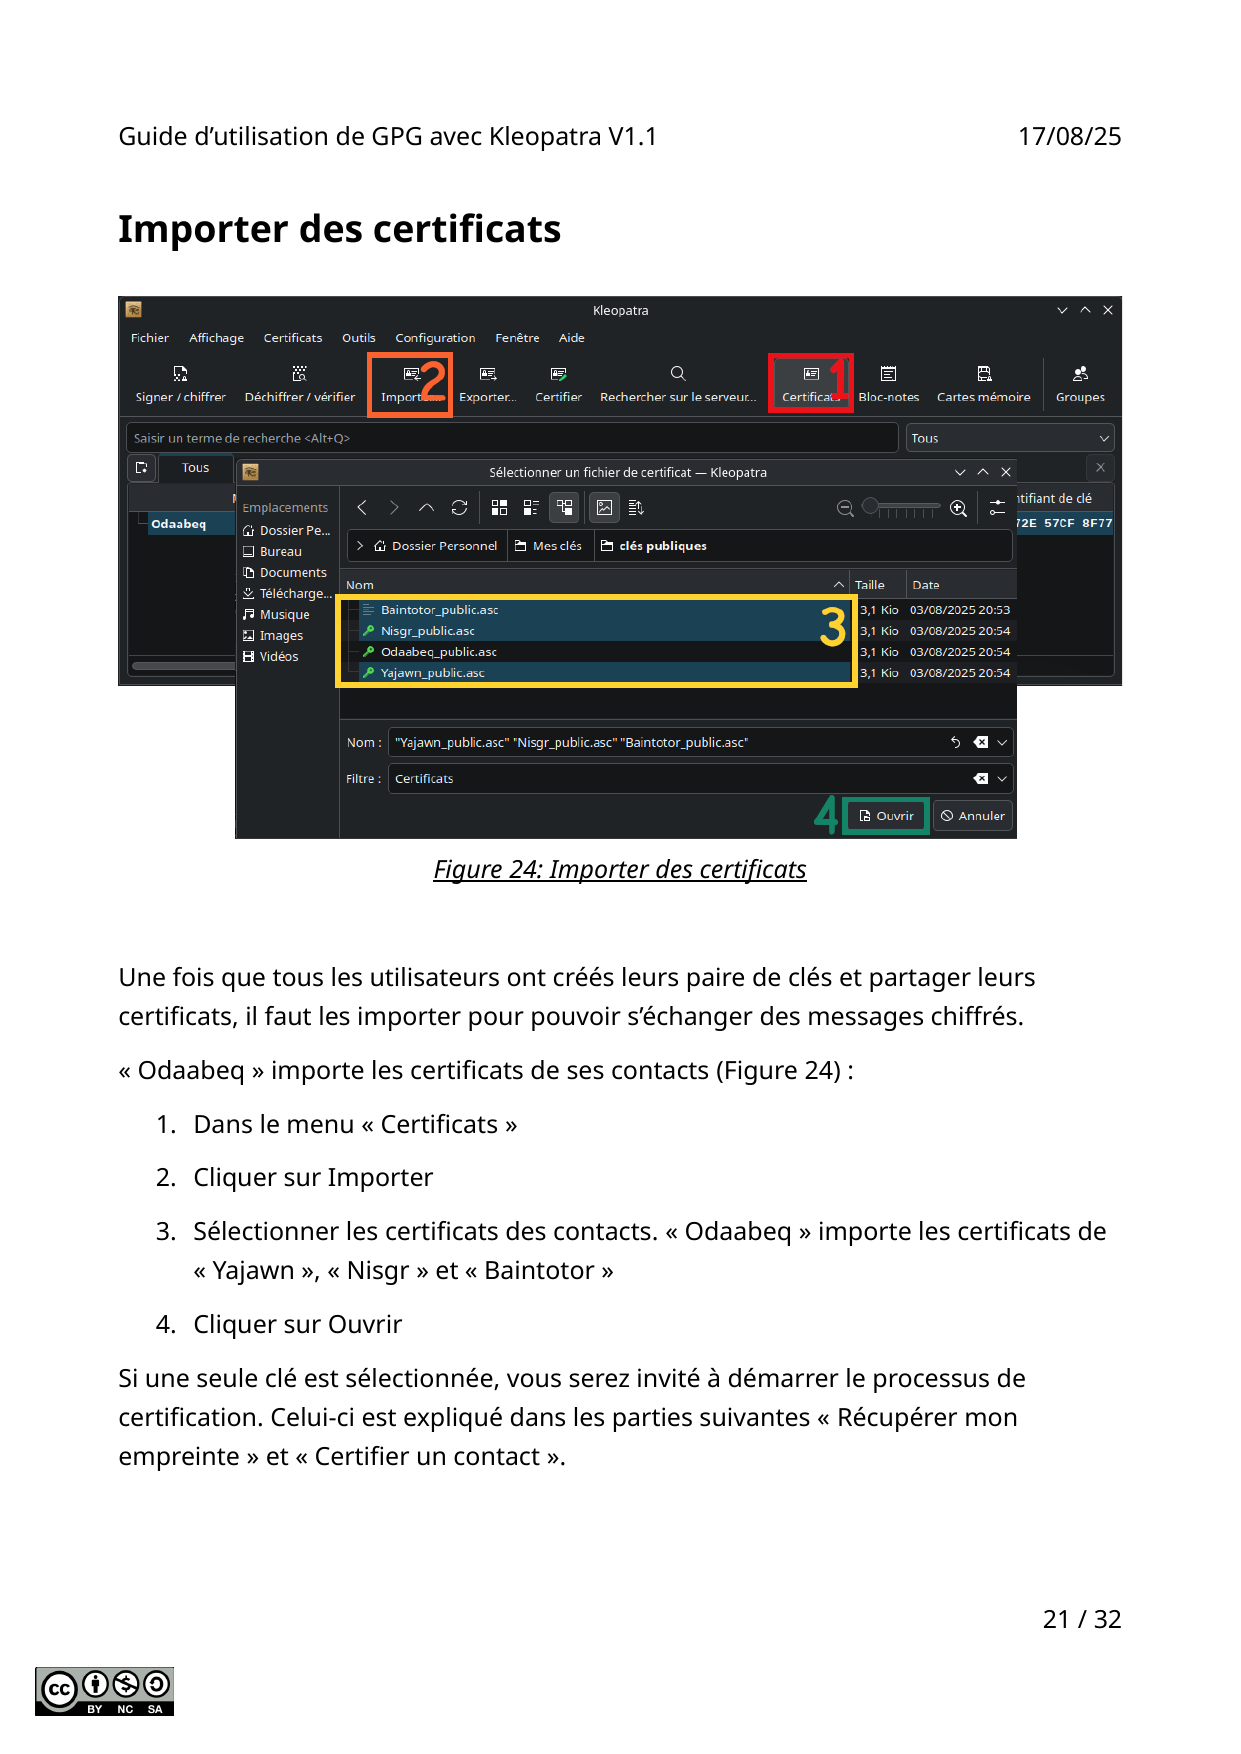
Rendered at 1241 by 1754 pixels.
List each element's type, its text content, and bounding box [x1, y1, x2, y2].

text Si une seule clé est sélectionnée, vous serez invité à démarrer le processus de certification. Celui-ci est expliqué dans les parties suivantes « Récupérer mon empreinte » et « Certifier un contact ». [118, 1361, 1122, 1473]
picture [35, 1667, 174, 1716]
text Figure 24: Importer des certificats [111, 297, 1130, 886]
list Cliquer sur Importer [156, 1160, 1122, 1194]
picture [118, 296, 1123, 839]
text Une fois que tous les utilisateurs ont créés leurs paire de clés et partager leurs certificats, il faut les importer pour pouvoir s’échanger des messages chiffrés. [118, 960, 1122, 1033]
list Cliquer sur Ouvrir [156, 1307, 1122, 1341]
list Sélectionner les certificats des contacts. « Odaabeq » importe les certificats de « Yajawn », « Nisgr » et « Baintotor » [156, 1214, 1122, 1287]
subtitle Importer des certificats [118, 202, 1122, 253]
list Dans le menu « Certificats » [156, 1106, 1122, 1140]
text « Odaabeq » importe les certificats de ses contacts (Figure 24) : [118, 1053, 1122, 1087]
